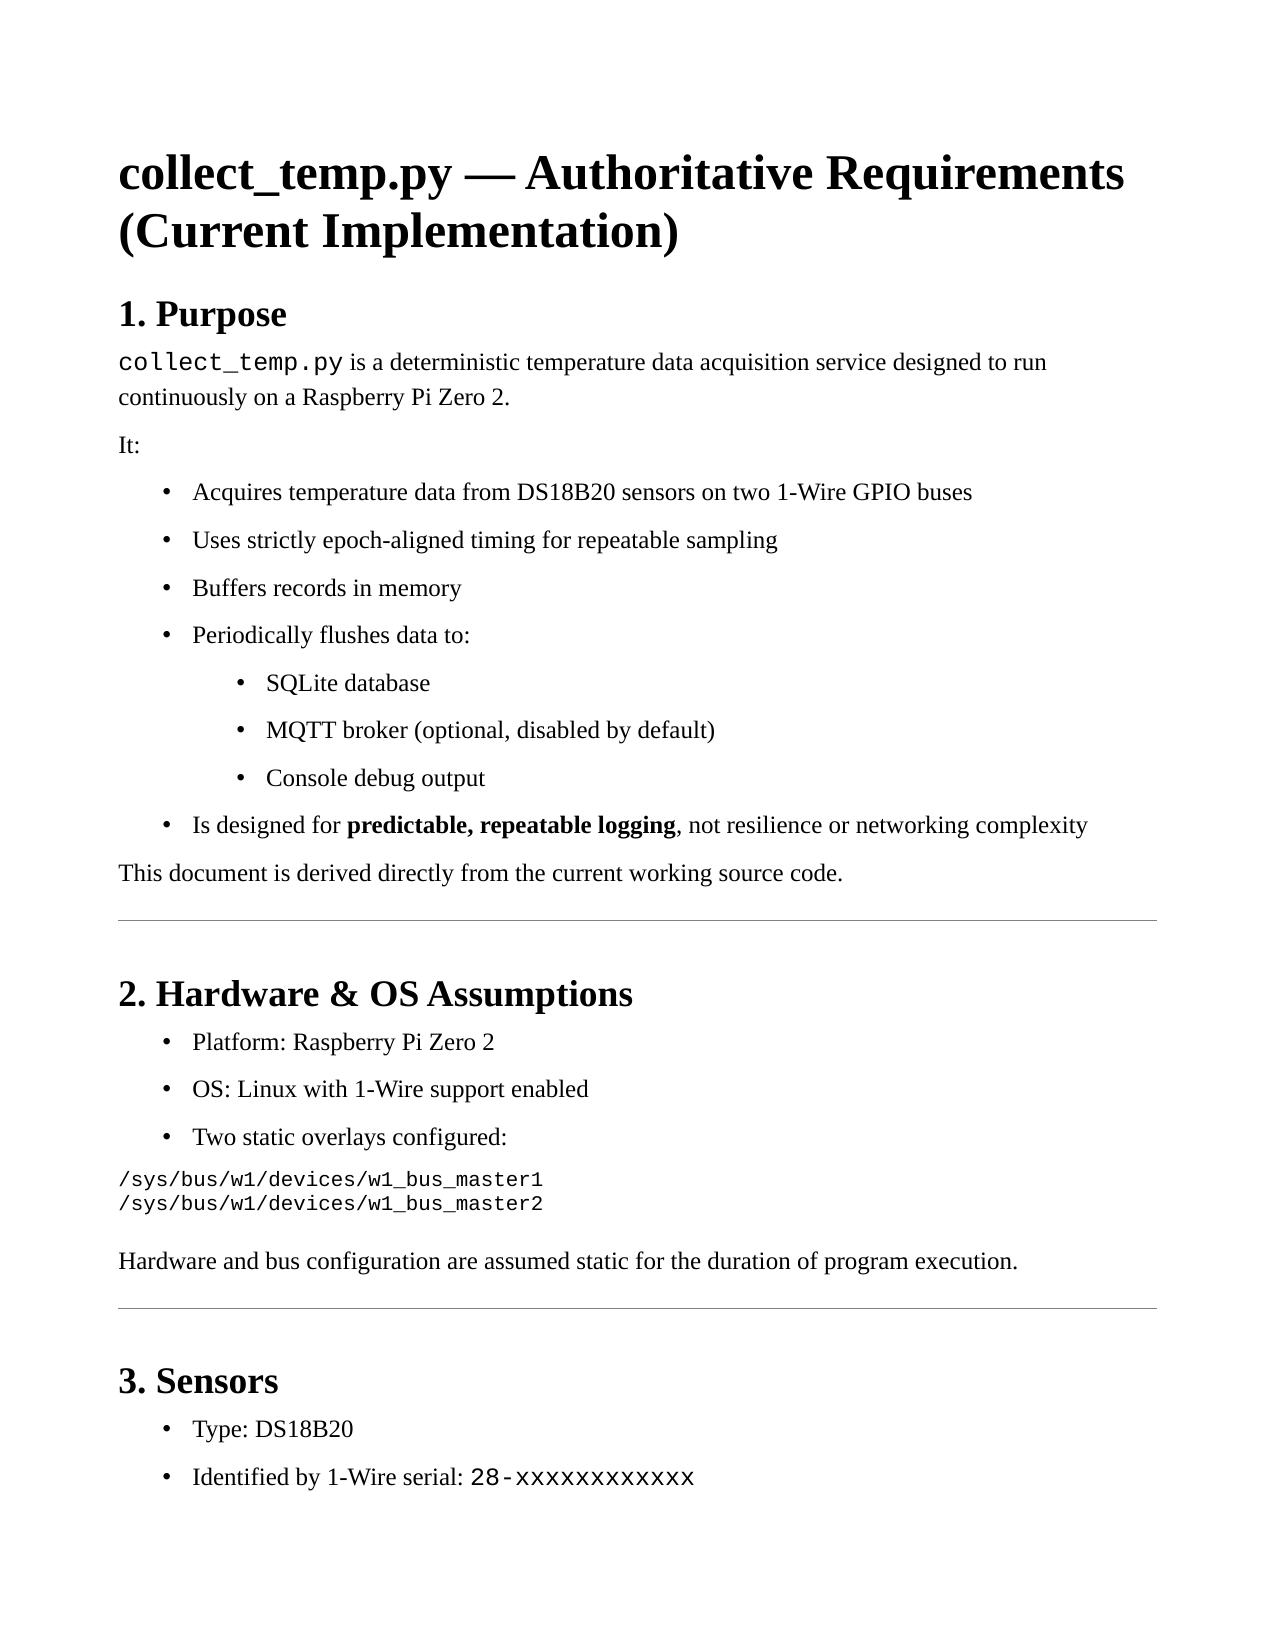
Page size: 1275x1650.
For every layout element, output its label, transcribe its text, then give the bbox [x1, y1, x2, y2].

subtitle 1. Purpose [118, 291, 1157, 334]
list Uses strictly epoch-aligned timing for repeatable sampling [162, 525, 1157, 554]
text It: [118, 430, 1157, 458]
list MQTT broker (optional, disabled by default) [236, 715, 1157, 744]
subtitle 2. Hardware & OS Assumptions [118, 971, 1157, 1014]
list Buffers records in memory [162, 573, 1157, 601]
subtitle 3. Sensors [118, 1359, 1157, 1402]
text collect_temp.py is a deterministic temperature data acquisition service designed to run continuously on a Raspberry Pi Zero 2. [118, 347, 1157, 411]
text This document is derived directly from the current working source code. [118, 858, 1157, 887]
text /sys/bus/w1/devices/w1_bus_master2 [118, 1193, 1157, 1217]
list Two static overlays configured: [162, 1122, 1157, 1151]
list Identified by 1-Wire serial: 28-xxxxxxxxxxxx [162, 1462, 1157, 1493]
list OS: Linux with 1-Wire support enabled [162, 1074, 1157, 1103]
list SQLite database [236, 668, 1157, 697]
list Periodically flushes data to: [162, 620, 1157, 649]
text /sys/bus/w1/devices/w1_bus_master1 [118, 1169, 1157, 1193]
list Platform: Raspberry Pi Zero 2 [162, 1027, 1157, 1055]
subtitle collect_temp.py — Authoritative Requirements (Current Implementation) [118, 143, 1157, 258]
list Console debug output [236, 763, 1157, 792]
list Acquires temperature data from DS18B20 sensors on two 1-Wire GPIO buses [162, 477, 1157, 506]
list Type: DS18B20 [162, 1414, 1157, 1443]
text Hardware and bus configuration are assumed static for the duration of program execution. [118, 1246, 1157, 1275]
list Is designed for predictable, repeatable logging, not resilience or networking complexity [162, 811, 1157, 839]
